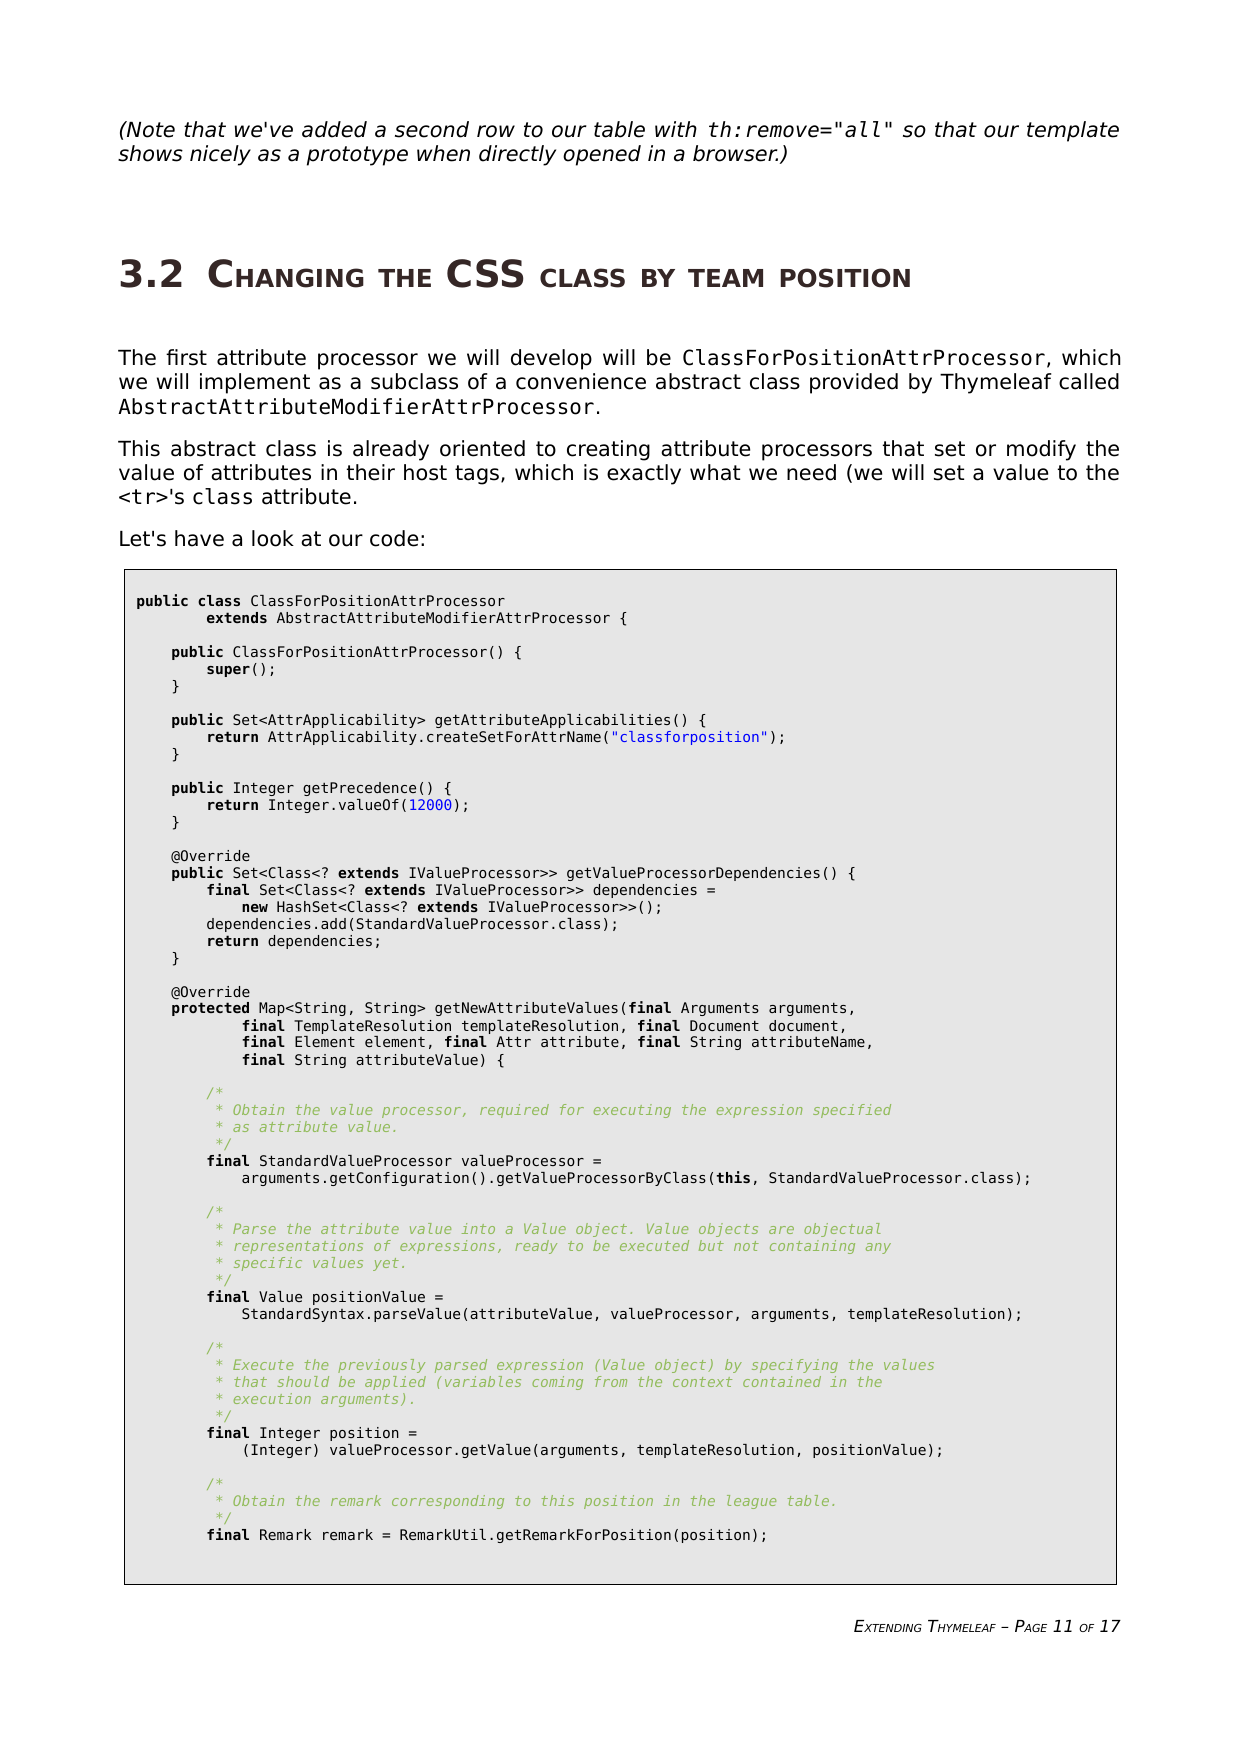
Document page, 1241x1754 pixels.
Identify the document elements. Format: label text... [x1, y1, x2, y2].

text The first attribute processor we will develop will be ClassForPositionAttrProcessor, which we will implement as a subclass of a convenience abstract class provided by Thymeleaf called AbstractAttributeModifierAttrProcessor. [118, 346, 1122, 419]
text Let's have a look at our code: [118, 527, 1122, 551]
text (Note that we've added a second row to our table with th:remove="all" so that our template shows nicely as a prototype when directly opened in a browser.) [118, 118, 1122, 167]
text This abstract class is already oriented to creating attribute processors that set or modify the value of attributes in their host tags, which is exactly what we need (we will set a value to the <tr>'s class attribute. [118, 437, 1122, 509]
subtitle Changing the CSS class by team position [118, 252, 1122, 296]
text public class ClassForPositionAttrProcessor extends AbstractAttributeModifierAttrProcessor { public ClassForPositionAttrProcessor() { super(); } public Set<AttrApplicability> getAttributeApplicabilities() { return AttrApplicability.createSetForAttrName("classforposition"); } public Integer getPrecedence() { return Integer.valueOf(12000); } @Override public Set<Class<? extends IValueProcessor>> getValueProcessorDependencies() { final Set<Class<? extends IValueProcessor>> dependencies = new HashSet<Class<? extends IValueProcessor>>(); dependencies.add(StandardValueProcessor.class); return dependencies; } @Override protected Map<String, String> getNewAttributeValues(final Arguments arguments, final TemplateResolution templateResolution, final Document document, final Element element, final Attr attribute, final String attributeName, final String attributeValue) { /* * Obtain the value processor, required for executing the expression specified * as attribute value. */ final StandardValueProcessor valueProcessor = arguments.getConfiguration().getValueProcessorByClass(this, StandardValueProcessor.class); /* * Parse the attribute value into a Value object. Value objects are objectual * representations of expressions, ready to be executed but not containing any * specific values yet. */ final Value positionValue = StandardSyntax.parseValue(attributeValue, valueProcessor, arguments, templateResolution); /* * Execute the previously parsed expression (Value object) by specifying the values * that should be applied (variables coming from the context contained in the * execution arguments). */ final Integer position = (Integer) valueProcessor.getValue(arguments, templateResolution, positionValue); /* * Obtain the remark corresponding to this position in the league table. */ final Remark remark = RemarkUtil.getRemarkForPosition(position); [125, 570, 1116, 1584]
